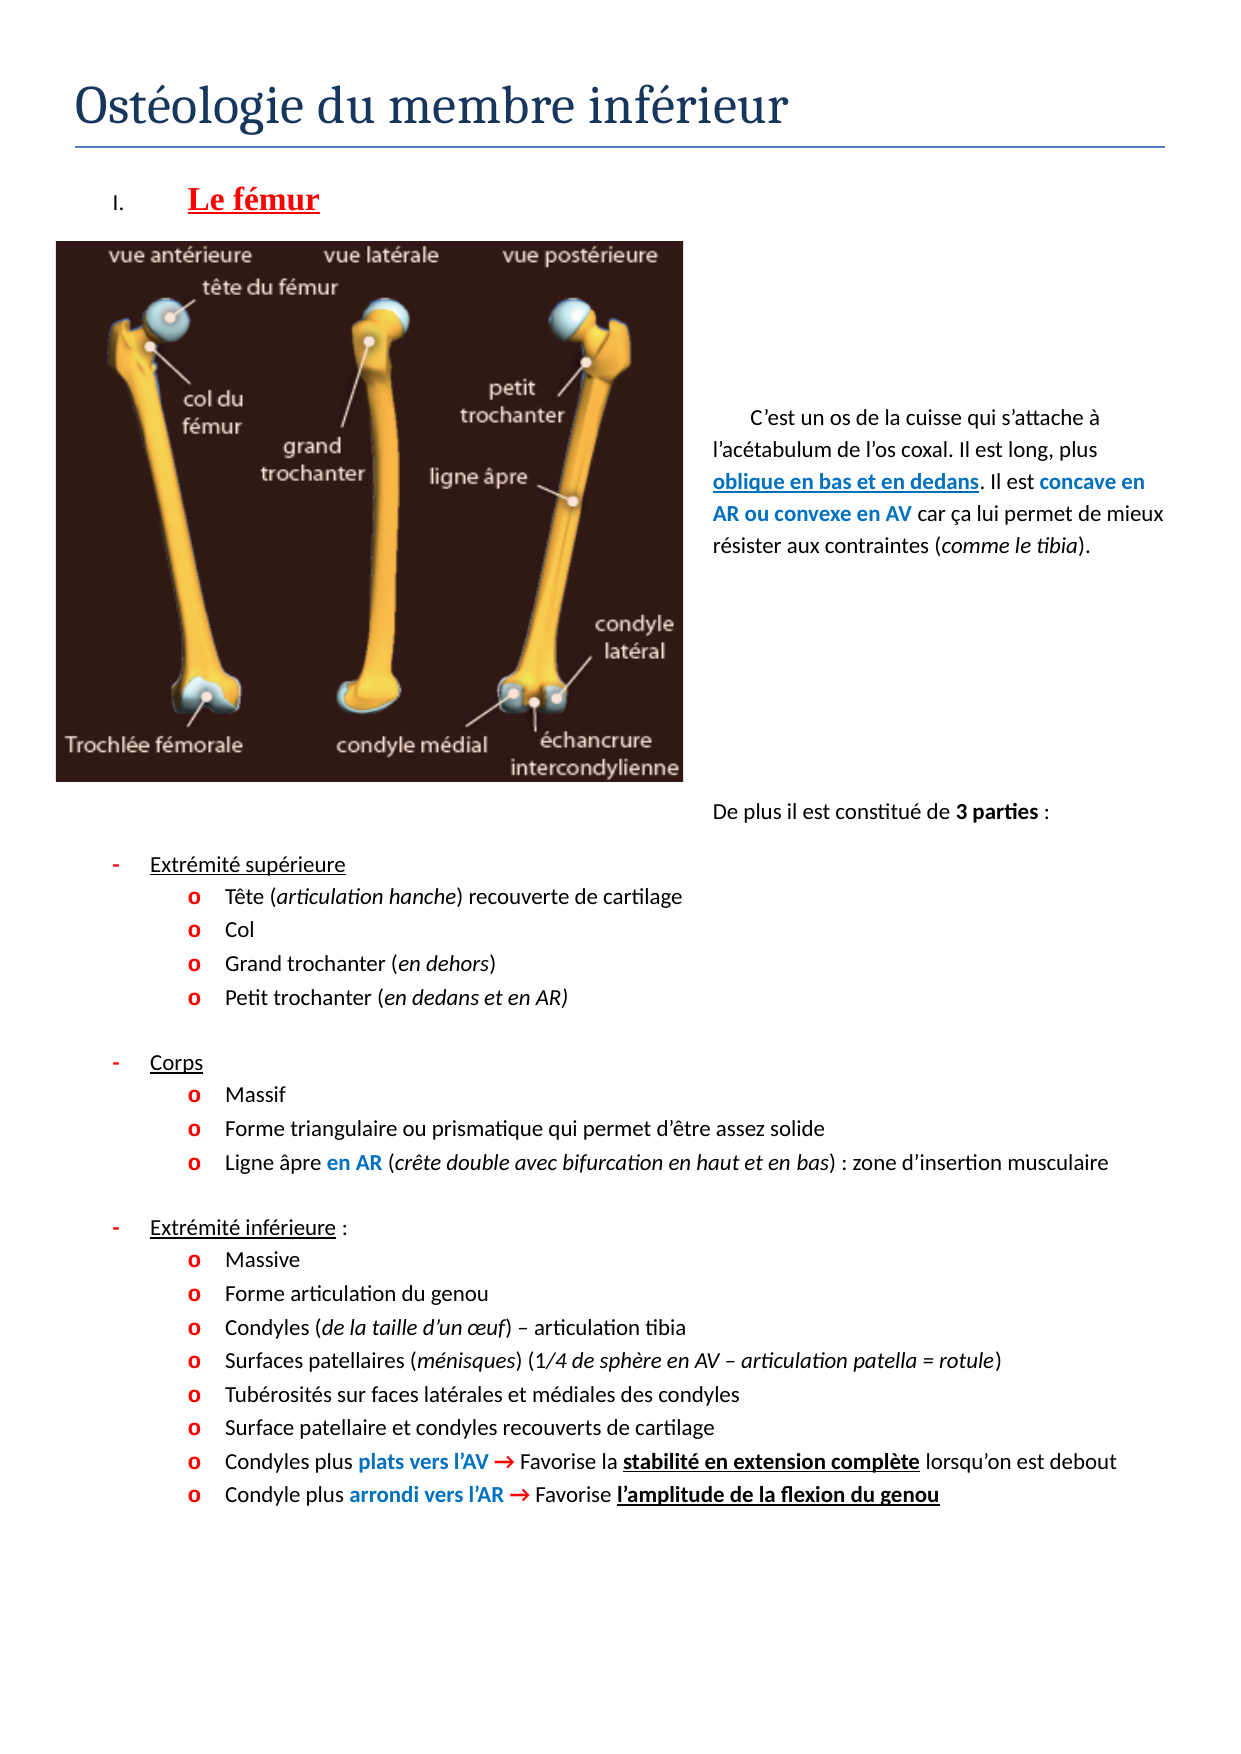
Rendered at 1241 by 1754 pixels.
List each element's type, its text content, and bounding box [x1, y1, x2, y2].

list Petit trochanter (en dedans et en AR) [187, 983, 1165, 1012]
list Corps [112, 1048, 1165, 1076]
list Forme triangulaire ou prismatique qui permet d’être assez solide [187, 1114, 1165, 1143]
list Condyles (de la taille d’un œuf) – articulation tibia [187, 1313, 1165, 1342]
list Surfaces patellaires (ménisques) (1/4 de sphère en AV – articulation patella = rotule) [187, 1346, 1165, 1375]
list Forme articulation du genou [187, 1279, 1165, 1308]
list Tubérosités sur faces latérales et médiales des condyles [187, 1380, 1165, 1409]
picture [55, 241, 684, 782]
list Col [187, 916, 1165, 945]
list Massif [187, 1081, 1165, 1110]
list Condyle plus arrondi vers l’AR → Favorise l’amplitude de la flexion du genou [187, 1480, 1165, 1509]
list Massive [187, 1246, 1165, 1275]
title Ostéologie du membre inférieur [75, 75, 1165, 146]
list Le fémur [112, 179, 1165, 217]
text C’est un os de la cuisse qui s’attache à l’acétabulum de l’os coxal. Il est long, plus oblique en bas et en dedans. Il est concave en AR ou convexe en AV car ça lui permet de mieux résister aux contraintes (comme le tibia). [684, 403, 1165, 560]
list Grand trochanter (en dehors) [187, 949, 1165, 978]
list Tête (articulation hanche) recouverte de cartilage [187, 882, 1165, 911]
list Condyles plus plats vers l’AV → Favorise la stabilité en extension complète lorsqu’on est debout [187, 1447, 1165, 1476]
text De plus il est constitué de 3 parties : [75, 797, 1165, 825]
list Extrémité supérieure [112, 850, 1165, 878]
list Ligne âpre en AR (crête double avec bifurcation en haut et en bas) : zone d’insertion musculaire [187, 1148, 1165, 1177]
list Surface patellaire et condyles recouverts de cartilage [187, 1413, 1165, 1442]
list Extrémité inférieure : [112, 1213, 1165, 1241]
